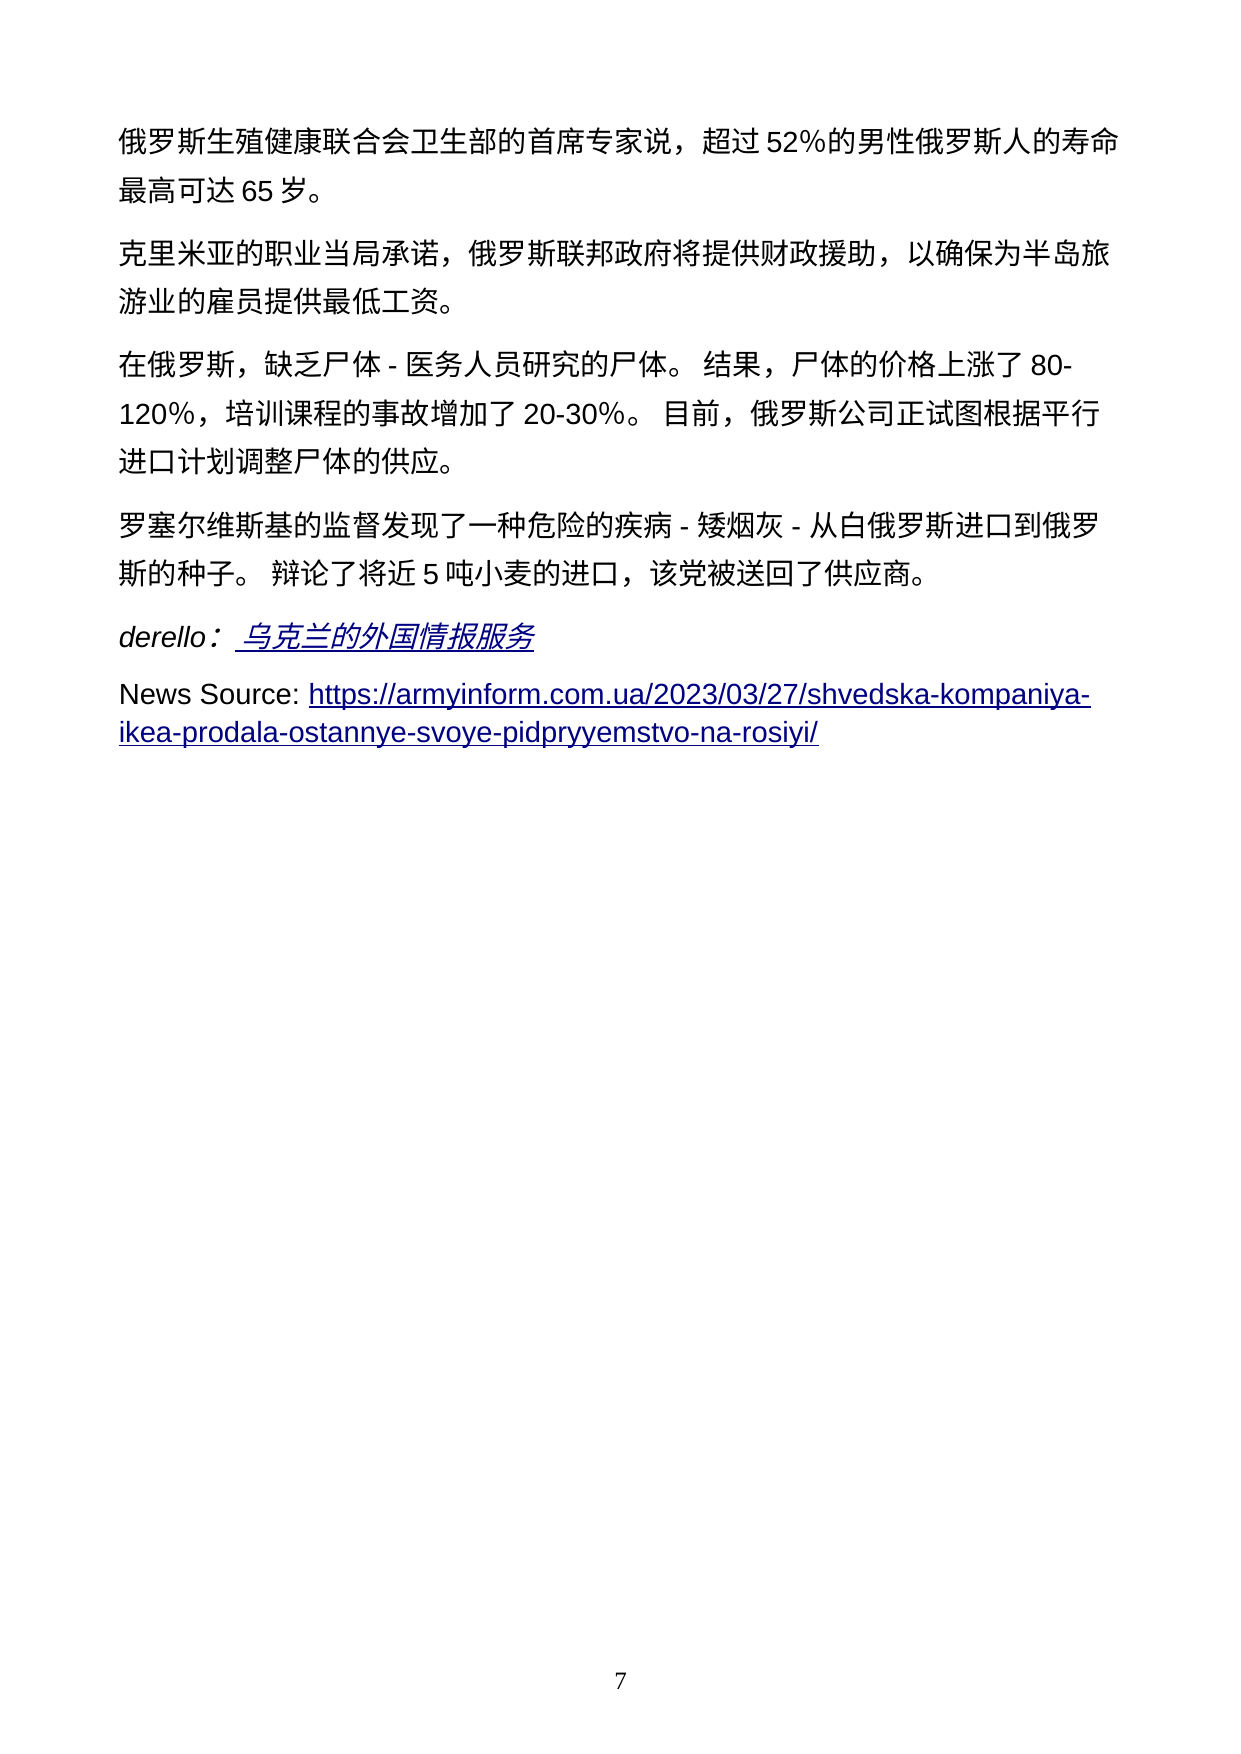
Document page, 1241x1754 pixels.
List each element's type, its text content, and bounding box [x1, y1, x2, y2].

text 罗塞尔维斯基的监督发现了一种危险的疾病 - 矮烟灰 - 从白俄罗斯进口到俄罗斯的种子。 辩论了将近5吨小麦的进口，该党被送回了供应商。 [118, 502, 1122, 593]
text derello： 乌克兰的外国情报服务 [118, 614, 1122, 656]
text 在俄罗斯，缺乏尸体 - 医务人员研究的尸体。 结果，尸体的价格上涨了80-120％，培训课程的事故增加了20-30％。 目前，俄罗斯公司正试图根据平行进口计划调整尸体的供应。 [118, 342, 1122, 481]
text 俄罗斯生殖健康联合会卫生部的首席专家说，超过52％的男性俄罗斯人的寿命最高可达65岁。 [118, 118, 1122, 209]
text 克里米亚的职业当局承诺，俄罗斯联邦政府将提供财政援助，以确保为半岛旅游业的雇员提供最低工资。 [118, 230, 1122, 321]
text News Source: https://armyinform.com.ua/2023/03/27/shvedska-kompaniya-ikea-prodala-ostannye-svoye-pidpryyemstvo-na-rosiyi/ [118, 677, 1122, 749]
